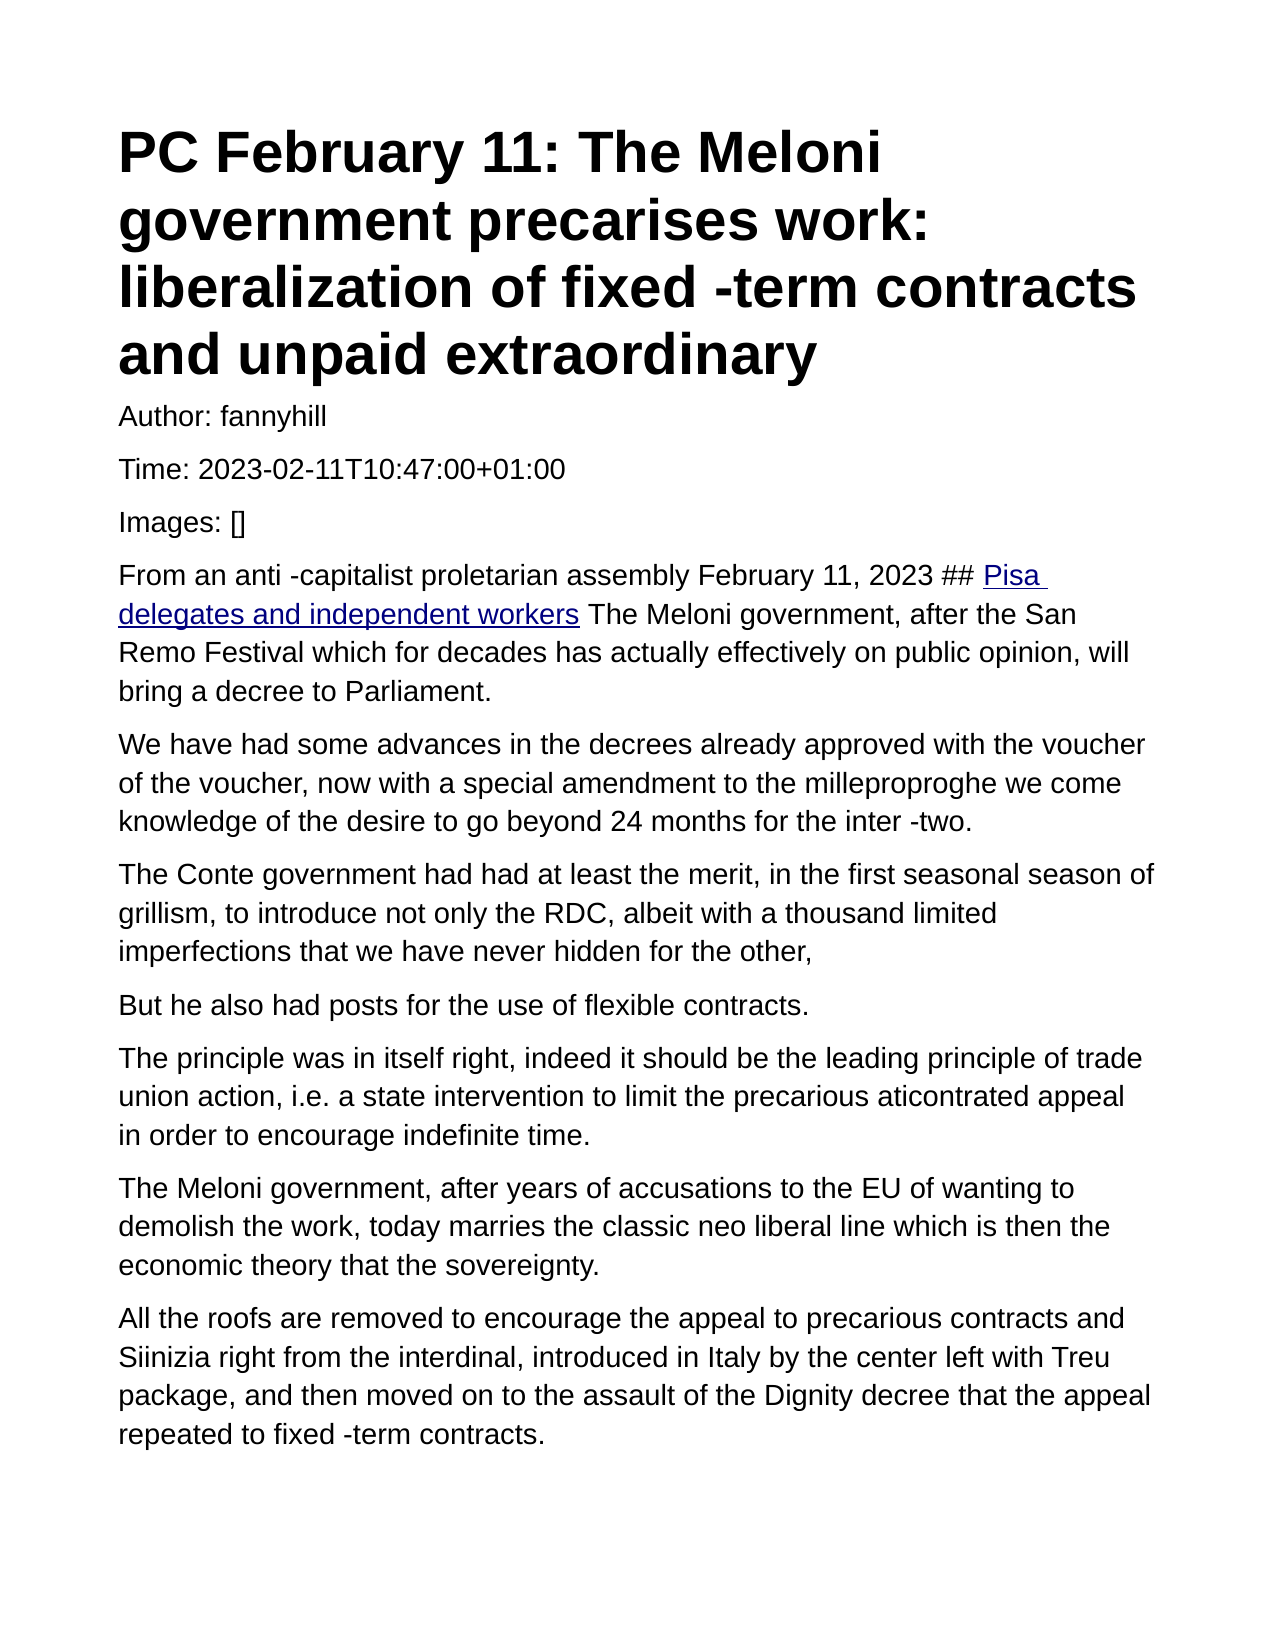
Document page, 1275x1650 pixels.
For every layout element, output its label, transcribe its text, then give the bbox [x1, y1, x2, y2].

text All the roofs are removed to encourage the appeal to precarious contracts and Siinizia right from the interdinal, introduced in Italy by the center left with Treu package, and then moved on to the assault of the Dignity decree that the appeal repeated to fixed -term contracts. [118, 1301, 1157, 1450]
text The Meloni government, after years of accusations to the EU of wanting to demolish the work, today marries the classic neo liberal line which is then the economic theory that the sovereignty. [118, 1171, 1157, 1281]
text The principle was in itself right, indeed it should be the leading principle of trade union action, i.e. a state intervention to limit the precarious aticontrated appeal in order to encourage indefinite time. [118, 1041, 1157, 1151]
text But he also had posts for the use of flexible contracts. [118, 987, 1157, 1021]
text The Conte government had had at least the merit, in the first seasonal season of grillism, to introduce not only the RDC, albeit with a thousand limited imperfections that we have never hidden for the other, [118, 857, 1157, 968]
text Time: 2023-02-11T10:47:00+01:00 [118, 452, 1157, 486]
subtitle PC February 11: The Meloni government precarises work: liberalization of fixed -term contracts and unpaid extraordinary [118, 118, 1157, 386]
text We have had some advances in the decrees already approved with the voucher of the voucher, now with a special amendment to the milleproproghe we come knowledge of the desire to go beyond 24 months for the inter -two. [118, 727, 1157, 838]
text Author: fannyhill [118, 399, 1157, 432]
text Images: [] [118, 505, 1157, 539]
text From an anti -capitalist proletarian assembly February 11, 2023 ## Pisa delegates and independent workers The Meloni government, after the San Remo Festival which for decades has actually effectively on public opinion, will bring a decree to Parliament. [118, 558, 1157, 707]
